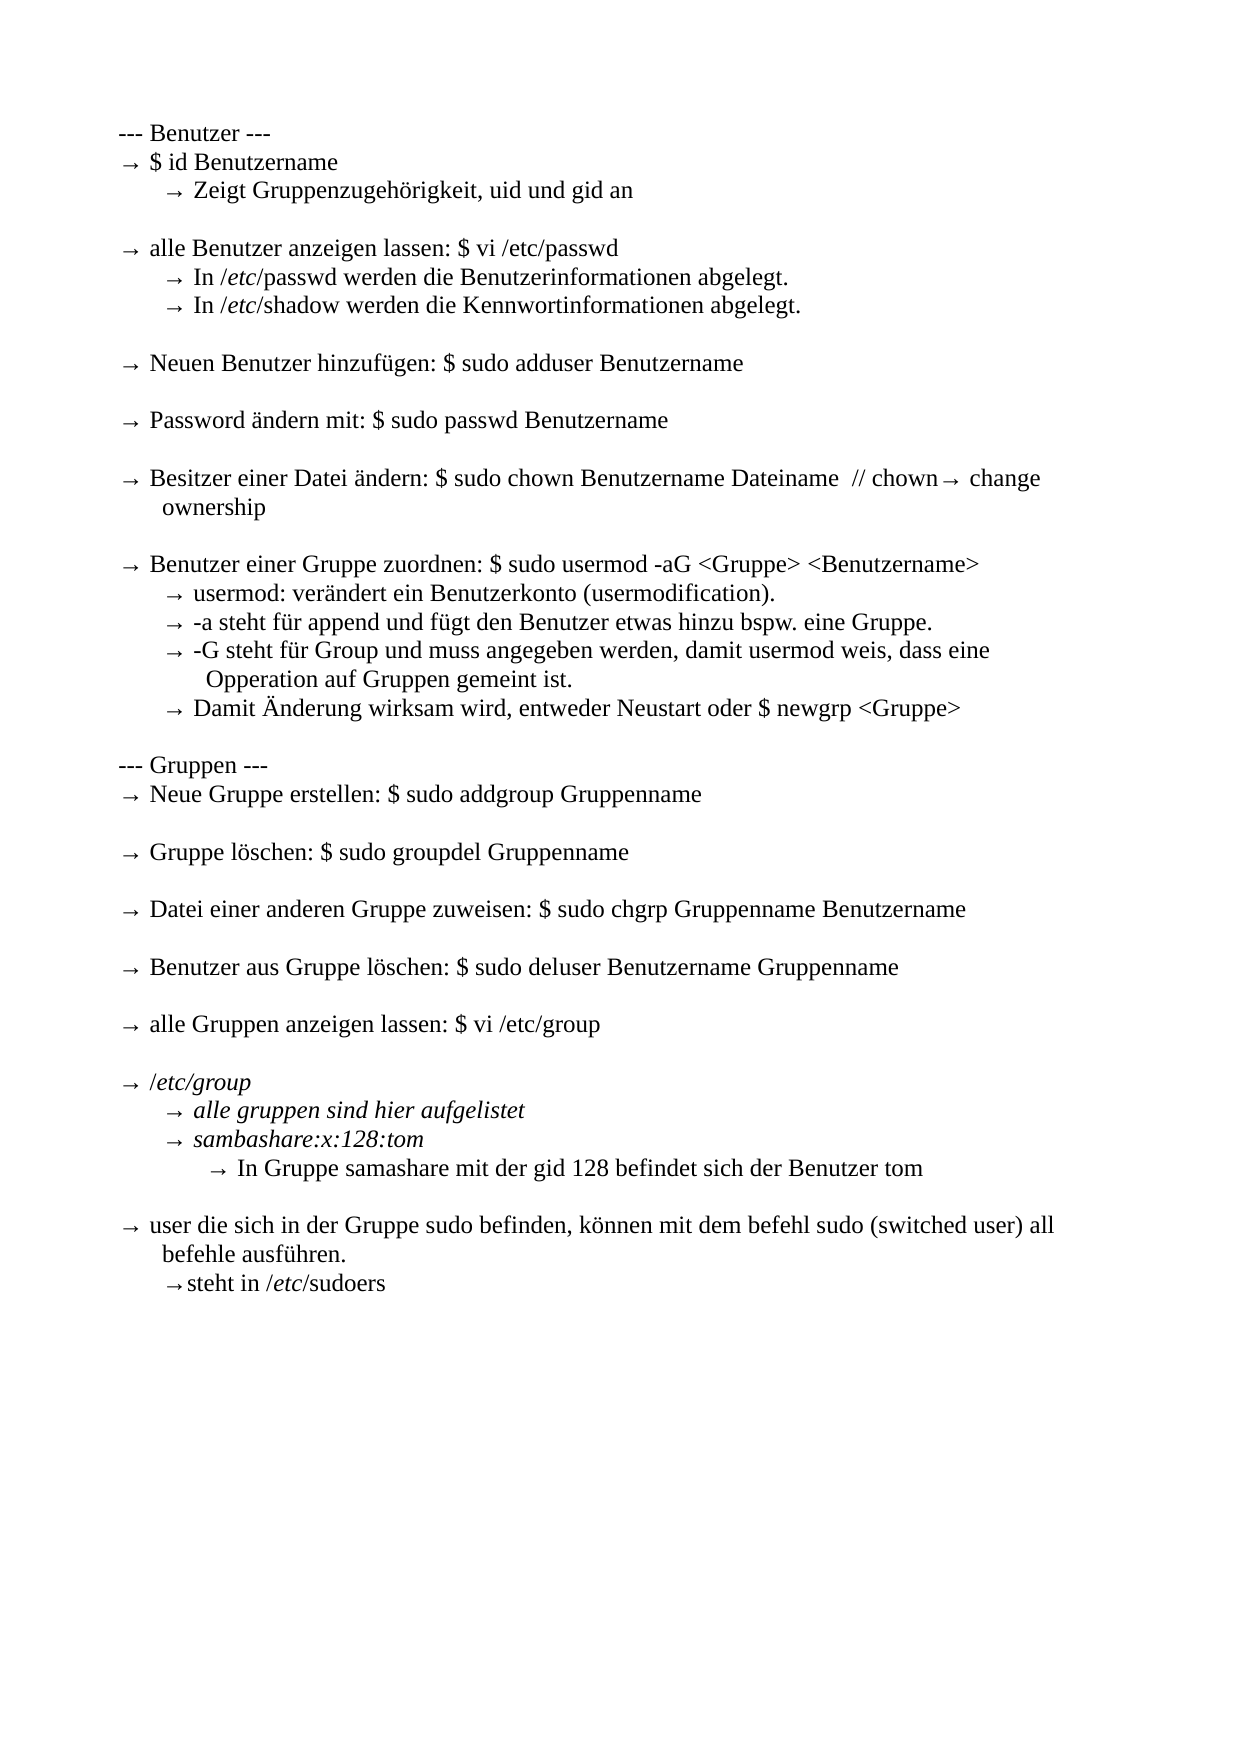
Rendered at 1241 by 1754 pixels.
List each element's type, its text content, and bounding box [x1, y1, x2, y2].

text → Besitzer einer Datei ändern: $ sudo chown Benutzername Dateiname // chown→ change ownership [118, 463, 1122, 521]
text → -a steht für append und fügt den Benutzer etwas hinzu bspw. eine Gruppe. [118, 607, 1122, 636]
text → sambashare:x:128:tom [118, 1124, 1122, 1153]
text → Benutzer aus Gruppe löschen: $ sudo deluser Benutzername Gruppenname [118, 952, 1122, 981]
text → alle gruppen sind hier aufgelistet [118, 1096, 1122, 1124]
text Opperation auf Gruppen gemeint ist. [118, 664, 1122, 693]
text → Gruppe löschen: $ sudo groupdel Gruppenname [118, 837, 1122, 866]
text --- Benutzer --- [118, 118, 1122, 147]
text → -G steht für Group und muss angegeben werden, damit usermod weis, dass eine [118, 636, 1122, 664]
text → alle Gruppen anzeigen lassen: $ vi /etc/group [118, 1009, 1122, 1038]
text → Zeigt Gruppenzugehörigkeit, uid und gid an [118, 176, 1122, 204]
text → $ id Benutzername [118, 147, 1122, 176]
text → usermod: verändert ein Benutzerkonto (usermodification). [118, 578, 1122, 607]
text → /etc/group [118, 1067, 1122, 1096]
text → Datei einer anderen Gruppe zuweisen: $ sudo chgrp Gruppenname Benutzername [118, 894, 1122, 923]
text → Password ändern mit: $ sudo passwd Benutzername [118, 406, 1122, 434]
text --- Gruppen --- [118, 751, 1122, 779]
text → In /etc/shadow werden die Kennwortinformationen abgelegt. [118, 291, 1122, 319]
text →steht in /etc/sudoers [118, 1268, 1122, 1297]
text → In Gruppe samashare mit der gid 128 befindet sich der Benutzer tom [118, 1153, 1122, 1182]
text → Neuen Benutzer hinzufügen: $ sudo adduser Benutzername [118, 348, 1122, 377]
text → alle Benutzer anzeigen lassen: $ vi /etc/passwd [118, 233, 1122, 262]
text → user die sich in der Gruppe sudo befinden, können mit dem befehl sudo (switched user) all [118, 1211, 1122, 1239]
text → Damit Änderung wirksam wird, entweder Neustart oder $ newgrp <Gruppe> [118, 693, 1122, 722]
text → Neue Gruppe erstellen: $ sudo addgroup Gruppenname [118, 779, 1122, 808]
text → Benutzer einer Gruppe zuordnen: $ sudo usermod -aG <Gruppe> <Benutzername> [118, 549, 1122, 578]
text → In /etc/passwd werden die Benutzerinformationen abgelegt. [118, 262, 1122, 291]
text befehle ausführen. [118, 1239, 1122, 1268]
